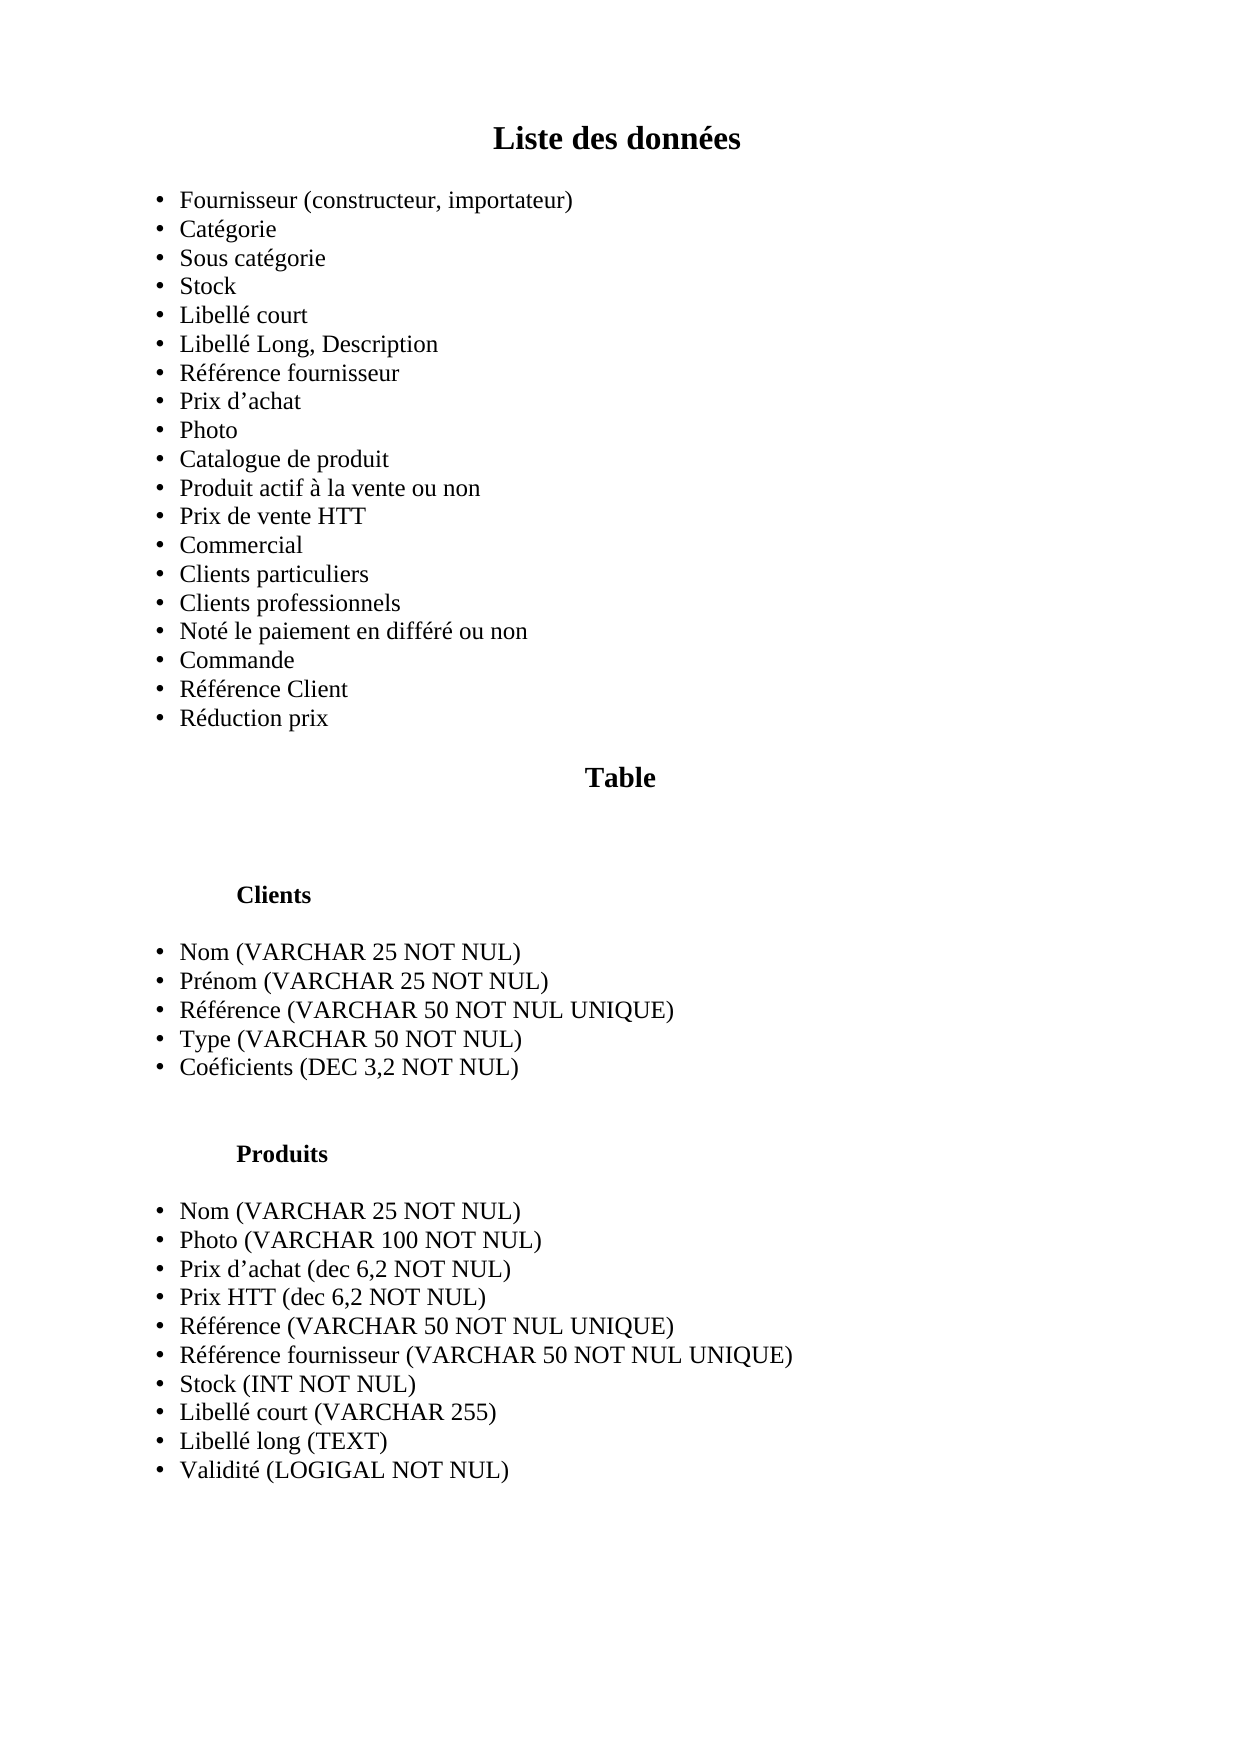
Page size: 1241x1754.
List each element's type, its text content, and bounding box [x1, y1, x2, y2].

list Stock (INT NOT NUL) [156, 1369, 1122, 1397]
list Nom (VARCHAR 25 NOT NUL) [156, 1196, 1122, 1225]
list Noté le paiement en différé ou non [156, 616, 1122, 645]
text Table [118, 760, 1122, 794]
list Prix d’achat [156, 386, 1122, 415]
list Référence fournisseur (VARCHAR 50 NOT NUL UNIQUE) [156, 1340, 1122, 1369]
list Commande [156, 645, 1122, 674]
list Clients particuliers [156, 559, 1122, 588]
list Coéficients (DEC 3,2 NOT NUL) [156, 1052, 1122, 1081]
list Photo [156, 415, 1122, 444]
list Référence (VARCHAR 50 NOT NUL UNIQUE) [156, 1311, 1122, 1340]
list Libellé court [156, 300, 1122, 329]
list Nom (VARCHAR 25 NOT NUL) [156, 937, 1122, 966]
list Prix HTT (dec 6,2 NOT NUL) [156, 1282, 1122, 1311]
list Validité (LOGIGAL NOT NUL) [156, 1455, 1122, 1484]
list Fournisseur (constructeur, importateur) [156, 185, 1122, 214]
text Produits [118, 1139, 1122, 1167]
list Commercial [156, 530, 1122, 559]
list Prix de vente HTT [156, 501, 1122, 530]
text Liste des données [118, 118, 1122, 156]
list Stock [156, 271, 1122, 300]
list Catégorie [156, 214, 1122, 243]
list Réduction prix [156, 703, 1122, 731]
list Référence Client [156, 674, 1122, 703]
list Prix d’achat (dec 6,2 NOT NUL) [156, 1254, 1122, 1282]
list Libellé Long, Description [156, 329, 1122, 358]
list Catalogue de produit [156, 444, 1122, 473]
list Photo (VARCHAR 100 NOT NUL) [156, 1225, 1122, 1254]
list Clients professionnels [156, 588, 1122, 616]
list Type (VARCHAR 50 NOT NUL) [156, 1024, 1122, 1052]
list Libellé court (VARCHAR 255) [156, 1397, 1122, 1426]
list Référence fournisseur [156, 358, 1122, 386]
text Clients [118, 880, 1122, 909]
list Référence (VARCHAR 50 NOT NUL UNIQUE) [156, 995, 1122, 1024]
list Libellé long (TEXT) [156, 1426, 1122, 1455]
list Sous catégorie [156, 243, 1122, 271]
list Produit actif à la vente ou non [156, 473, 1122, 501]
list Prénom (VARCHAR 25 NOT NUL) [156, 966, 1122, 995]
